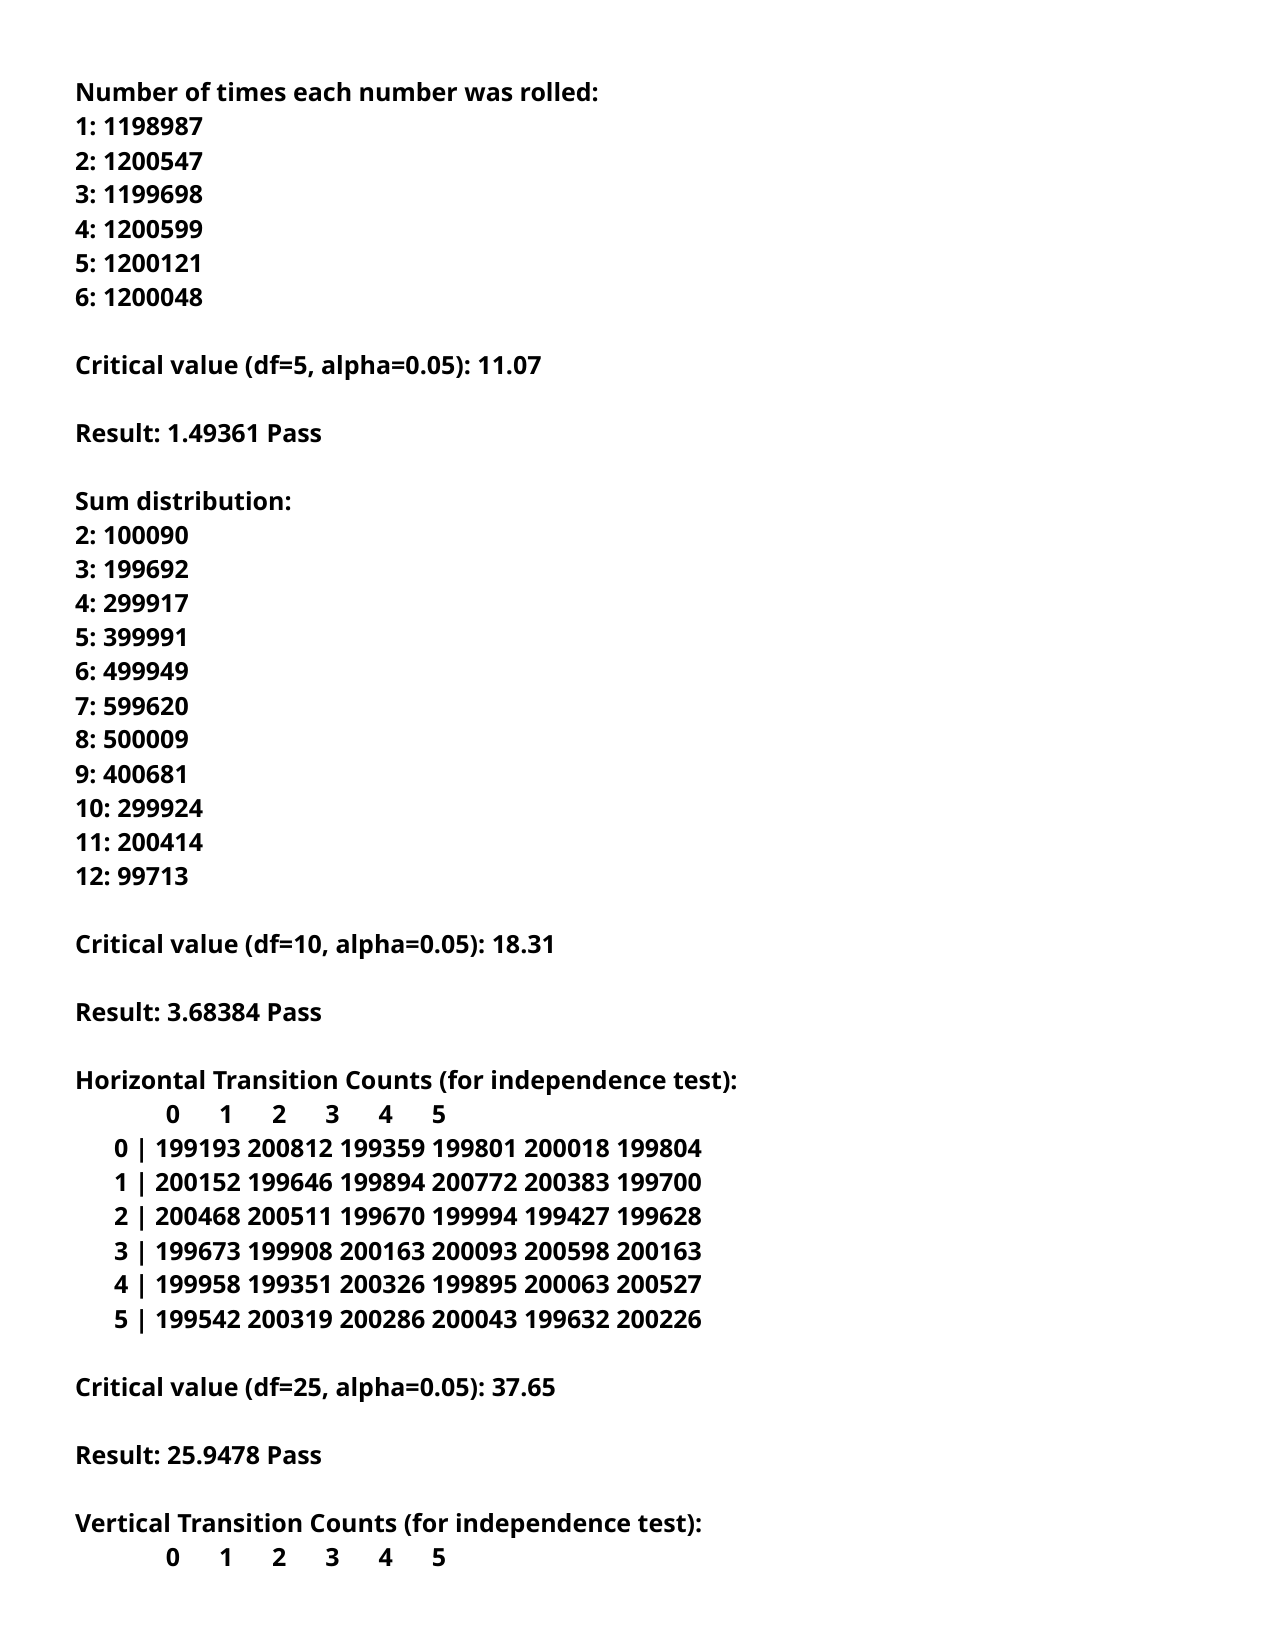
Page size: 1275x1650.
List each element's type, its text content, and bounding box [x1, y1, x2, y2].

text 3 | 199673 199908 200163 200093 200598 200163 [75, 1233, 1200, 1267]
text Result: 1.49361 Pass [75, 416, 1200, 450]
text 8: 500009 [75, 722, 1200, 756]
text 5: 399991 [75, 620, 1200, 654]
text 9: 400681 [75, 756, 1200, 790]
text Horizontal Transition Counts (for independence test): [75, 1063, 1200, 1097]
text 5: 1200121 [75, 245, 1200, 279]
text 3: 1199698 [75, 177, 1200, 211]
text 12: 99713 [75, 858, 1200, 892]
text 2: 100090 [75, 518, 1200, 552]
text 0 1 2 3 4 5 [75, 1097, 1200, 1131]
text Sum distribution: [75, 484, 1200, 518]
text 2 | 200468 200511 199670 199994 199427 199628 [75, 1199, 1200, 1233]
text Critical value (df=5, alpha=0.05): 11.07 [75, 347, 1200, 382]
text 4 | 199958 199351 200326 199895 200063 200527 [75, 1267, 1200, 1301]
text 0 1 2 3 4 5 [75, 1540, 1200, 1574]
text Vertical Transition Counts (for independence test): [75, 1506, 1200, 1540]
text 10: 299924 [75, 790, 1200, 824]
text Critical value (df=10, alpha=0.05): 18.31 [75, 927, 1200, 961]
text Result: 3.68384 Pass [75, 995, 1200, 1029]
text 5 | 199542 200319 200286 200043 199632 200226 [75, 1301, 1200, 1335]
text 7: 599620 [75, 688, 1200, 722]
text 4: 299917 [75, 586, 1200, 620]
text 3: 199692 [75, 552, 1200, 586]
text Critical value (df=25, alpha=0.05): 37.65 [75, 1369, 1200, 1403]
text 11: 200414 [75, 824, 1200, 858]
text Number of times each number was rolled: [75, 75, 1200, 109]
text 6: 499949 [75, 654, 1200, 688]
text 4: 1200599 [75, 211, 1200, 245]
text 2: 1200547 [75, 143, 1200, 177]
text 1 | 200152 199646 199894 200772 200383 199700 [75, 1165, 1200, 1199]
text 1: 1198987 [75, 109, 1200, 143]
text 0 | 199193 200812 199359 199801 200018 199804 [75, 1131, 1200, 1165]
text 6: 1200048 [75, 279, 1200, 313]
text Result: 25.9478 Pass [75, 1437, 1200, 1472]
